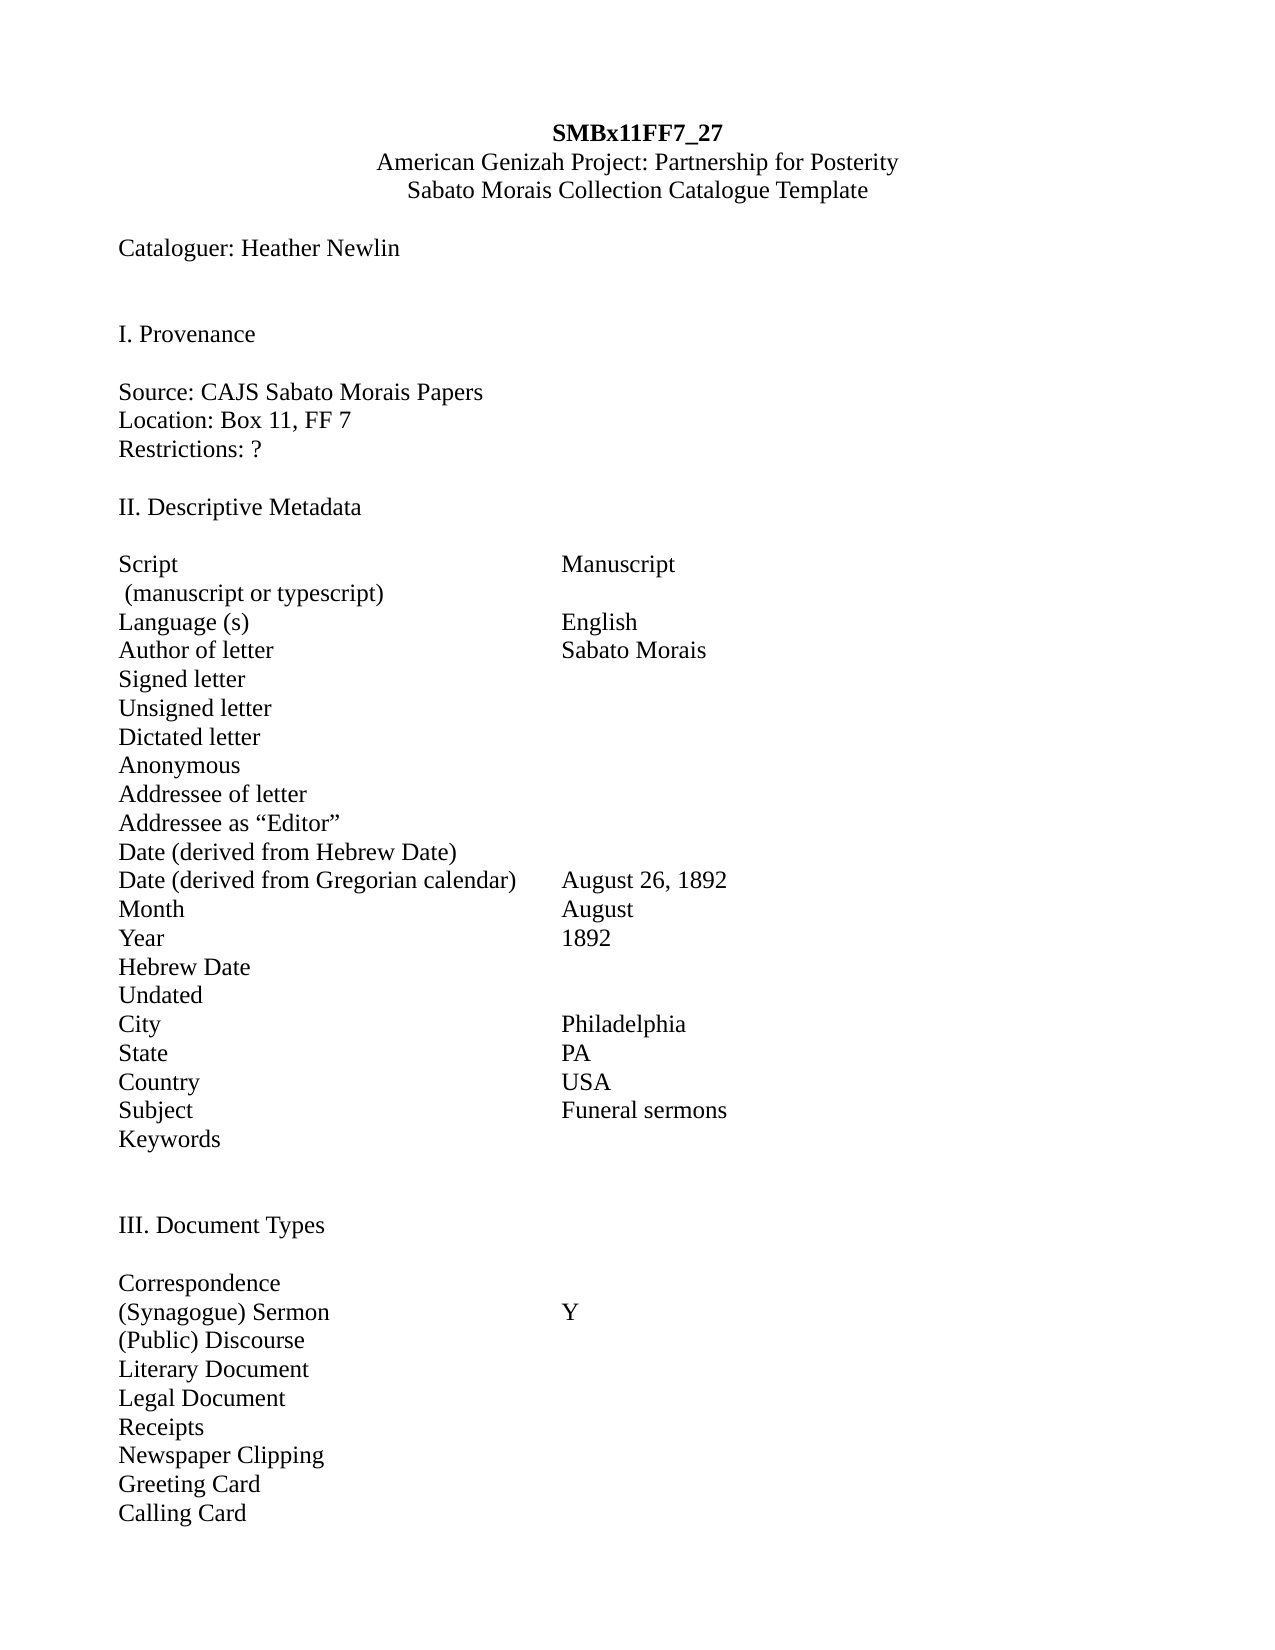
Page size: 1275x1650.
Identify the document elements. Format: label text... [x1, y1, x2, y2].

text Addressee of letter [118, 779, 1157, 808]
text II. Descriptive Metadata [118, 492, 1157, 521]
text III. Document Types [118, 1211, 1157, 1239]
text Undated [118, 981, 1157, 1009]
text State PA [118, 1038, 1157, 1067]
text Year 1892 [118, 923, 1157, 952]
text (Synagogue) Sermon Y [118, 1297, 1157, 1326]
text Source: CAJS Sabato Morais Papers [118, 377, 1157, 406]
text SMBx11FF7_27 [118, 118, 1157, 147]
text Language (s) English [118, 607, 1157, 636]
text Calling Card [118, 1498, 1157, 1527]
text Receipts [118, 1412, 1157, 1441]
text Newspaper Clipping [118, 1441, 1157, 1469]
text Subject Funeral sermons [118, 1096, 1157, 1124]
text Hebrew Date [118, 952, 1157, 981]
text American Genizah Project: Partnership for Posterity [118, 147, 1157, 176]
text Unsigned letter [118, 693, 1157, 722]
text Correspondence [118, 1268, 1157, 1297]
text Literary Document [118, 1354, 1157, 1383]
text Signed letter [118, 664, 1157, 693]
text Script Manuscript [118, 549, 1157, 578]
text Anonymous [118, 751, 1157, 779]
text Date (derived from Hebrew Date) [118, 837, 1157, 866]
text Country USA [118, 1067, 1157, 1096]
text Sabato Morais Collection Catalogue Template [118, 176, 1157, 204]
text Date (derived from Gregorian calendar) August 26, 1892 [118, 866, 1157, 894]
text Addressee as “Editor” [118, 808, 1157, 837]
text City Philadelphia [118, 1009, 1157, 1038]
text (manuscript or typescript) [118, 578, 1157, 607]
text Location: Box 11, FF 7 [118, 406, 1157, 434]
text (Public) Discourse [118, 1326, 1157, 1354]
text Month August [118, 894, 1157, 923]
text Cataloguer: Heather Newlin [118, 233, 1157, 262]
text Author of letter Sabato Morais [118, 636, 1157, 664]
text Legal Document [118, 1383, 1157, 1412]
text Greeting Card [118, 1469, 1157, 1498]
text Keywords [118, 1124, 1157, 1153]
text Restrictions: ? [118, 434, 1157, 463]
text I. Provenance [118, 319, 1157, 348]
text Dictated letter [118, 722, 1157, 751]
